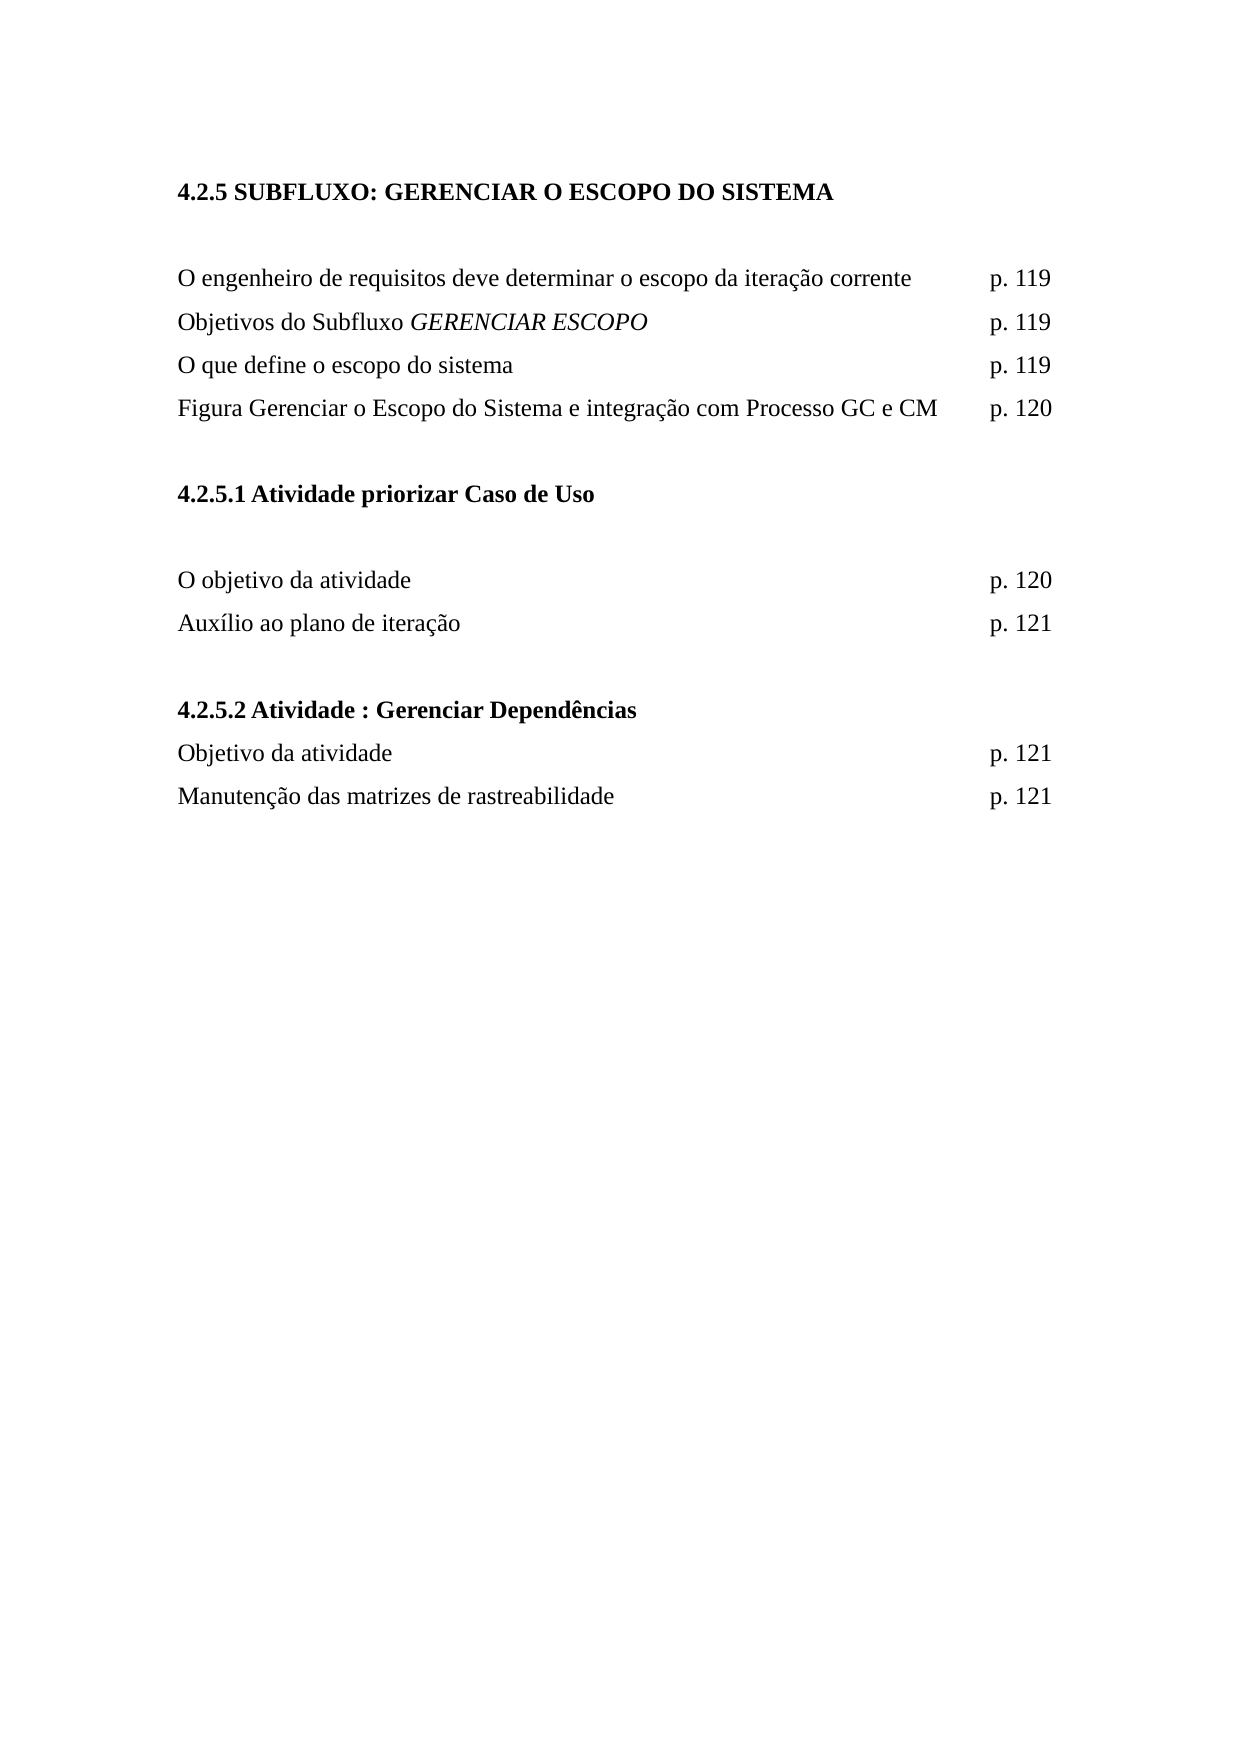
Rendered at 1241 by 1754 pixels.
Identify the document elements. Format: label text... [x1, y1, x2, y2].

text Objetivos do Subfluxo GERENCIAR ESCOPO p. 119 [177, 307, 1122, 335]
text Figura Gerenciar o Escopo do Sistema e integração com Processo GC e CM p. 120 [177, 393, 1122, 422]
text Objetivo da atividade p. 121 [177, 738, 1122, 767]
text 4.2.5.2 Atividade : Gerenciar Dependências [177, 695, 1122, 723]
text O objetivo da atividade p. 120 [177, 565, 1122, 594]
text O que define o escopo do sistema p. 119 [177, 350, 1122, 378]
text Manutenção das matrizes de rastreabilidade p. 121 [177, 781, 1122, 810]
text O engenheiro de requisitos deve determinar o escopo da iteração corrente p. 119 [177, 263, 1122, 292]
text 4.2.5 SUBFLUXO: GERENCIAR O ESCOPO DO SISTEMA [177, 177, 1122, 206]
text Auxílio ao plano de iteração p. 121 [177, 608, 1122, 637]
text 4.2.5.1 Atividade priorizar Caso de Uso [177, 479, 1122, 508]
